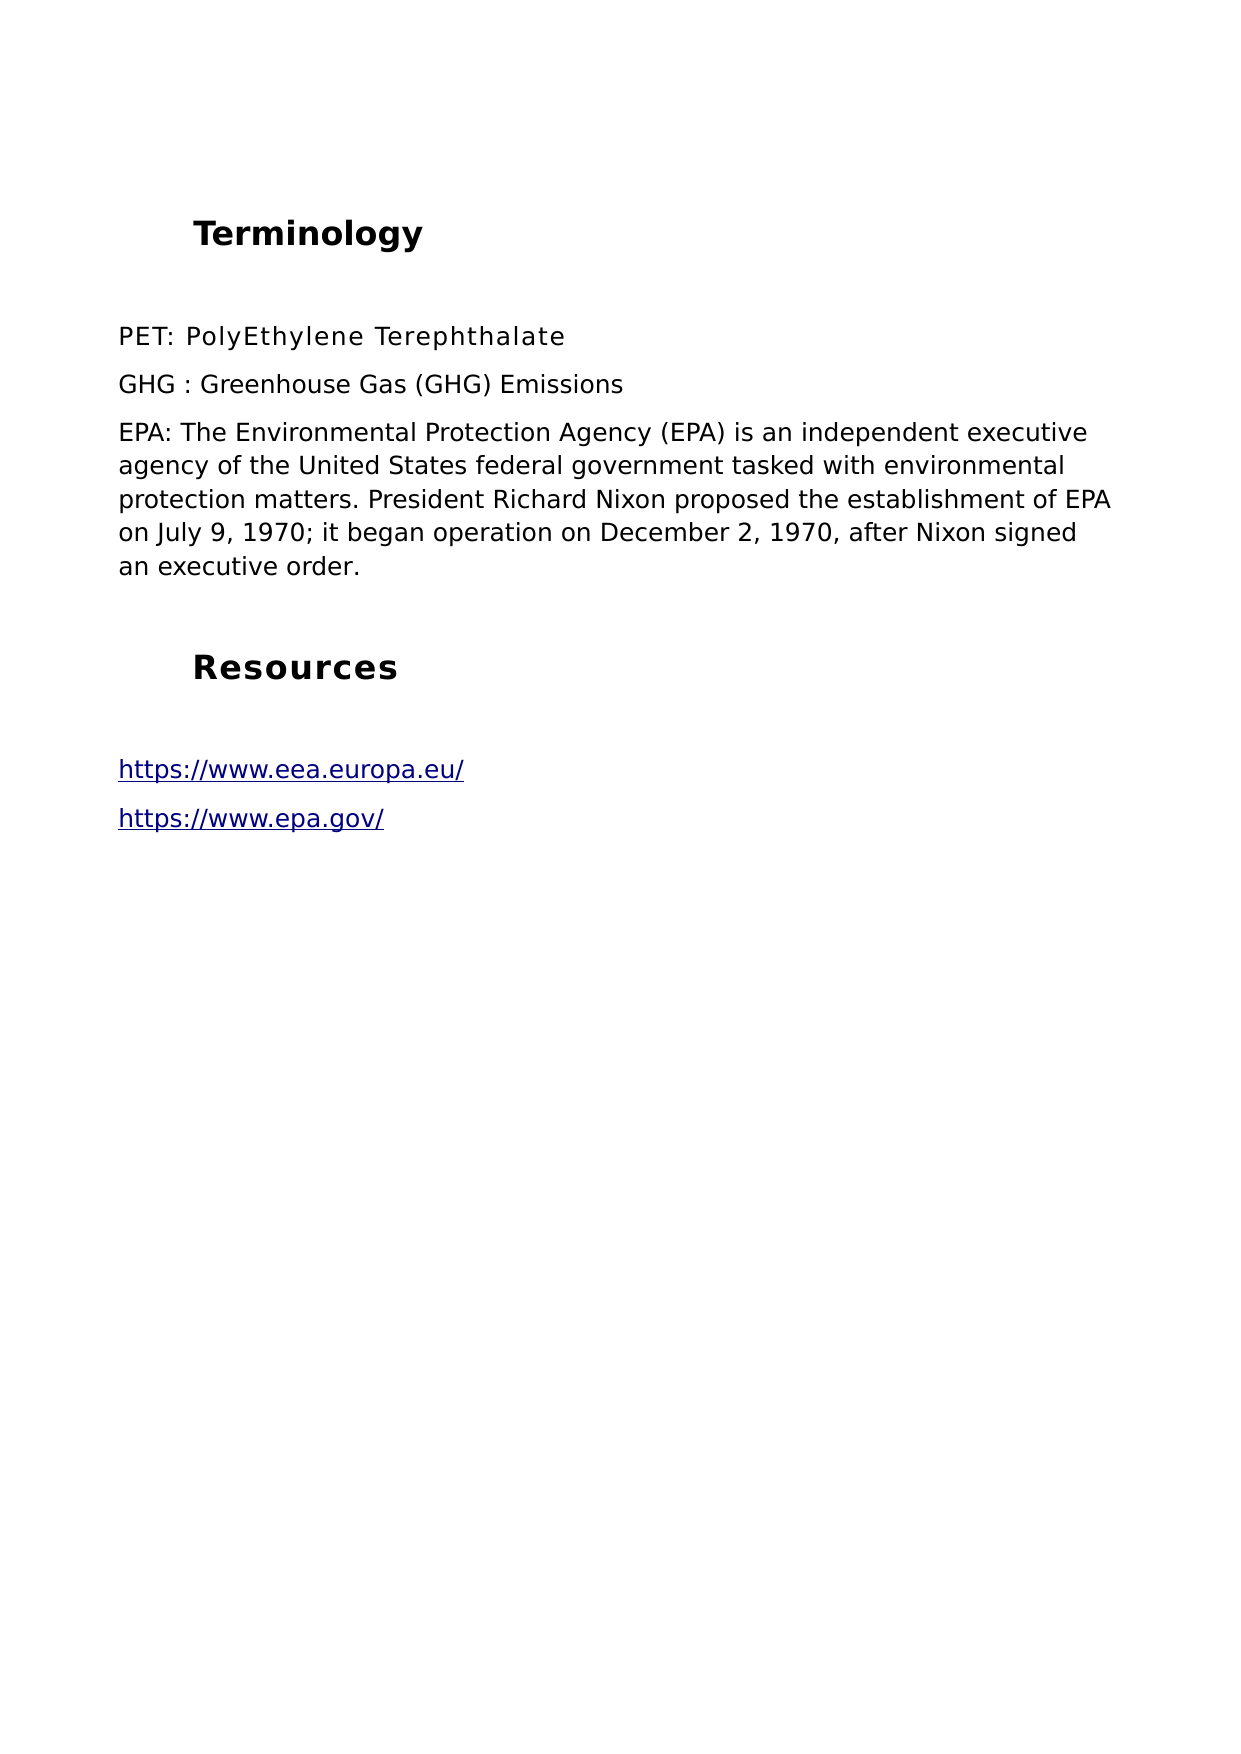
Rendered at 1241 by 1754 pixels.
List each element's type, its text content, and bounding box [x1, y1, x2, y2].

list Terminology [156, 214, 1122, 253]
text GHG : Greenhouse Gas (GHG) Emissions [118, 370, 1122, 399]
text EPA: The Environmental Protection Agency (EPA) is an independent executive agency of the United States federal government tasked with environmental protection matters. President Richard Nixon proposed the establishment of EPA on July 9, 1970; it began operation on December 2, 1970, after Nixon signed an executive order. [118, 418, 1122, 581]
text https://www.epa.gov/ [118, 804, 1122, 833]
text PET: PolyEthylene Terephthalate [118, 322, 1122, 351]
text Resources [118, 648, 1122, 687]
text https://www.eea.europa.eu/ [118, 756, 1122, 785]
